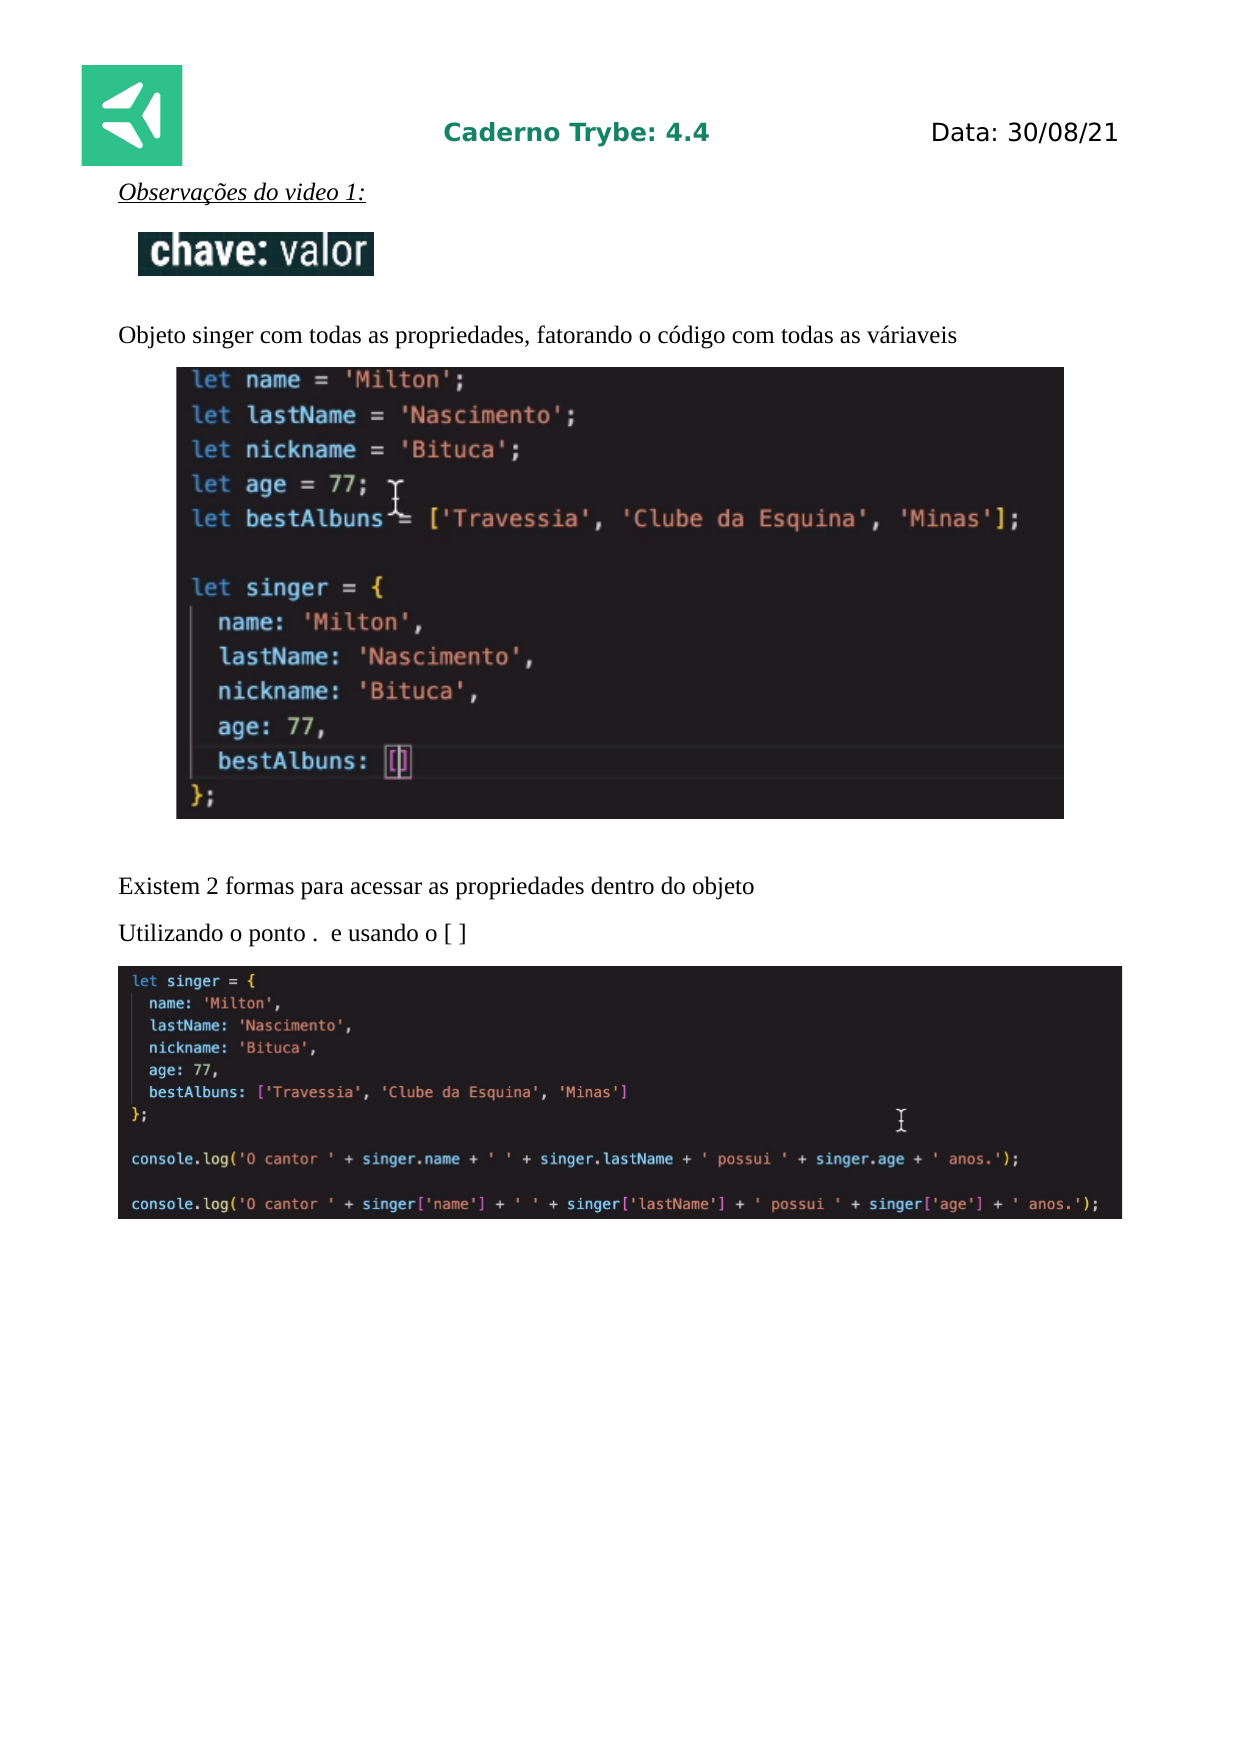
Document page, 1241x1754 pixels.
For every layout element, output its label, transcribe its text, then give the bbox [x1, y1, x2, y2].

picture [176, 367, 1064, 819]
picture [118, 966, 1123, 1219]
text Utilizando o ponto . e usando o [ ] [118, 918, 1122, 947]
picture [138, 232, 374, 276]
text Objeto singer com todas as propriedades, fatorando o código com todas as váriaveis [118, 320, 1122, 348]
text Existem 2 formas para acessar as propriedades dentro do objeto [118, 871, 1122, 899]
text Observações do video 1: [118, 177, 1122, 206]
picture [81, 65, 183, 166]
